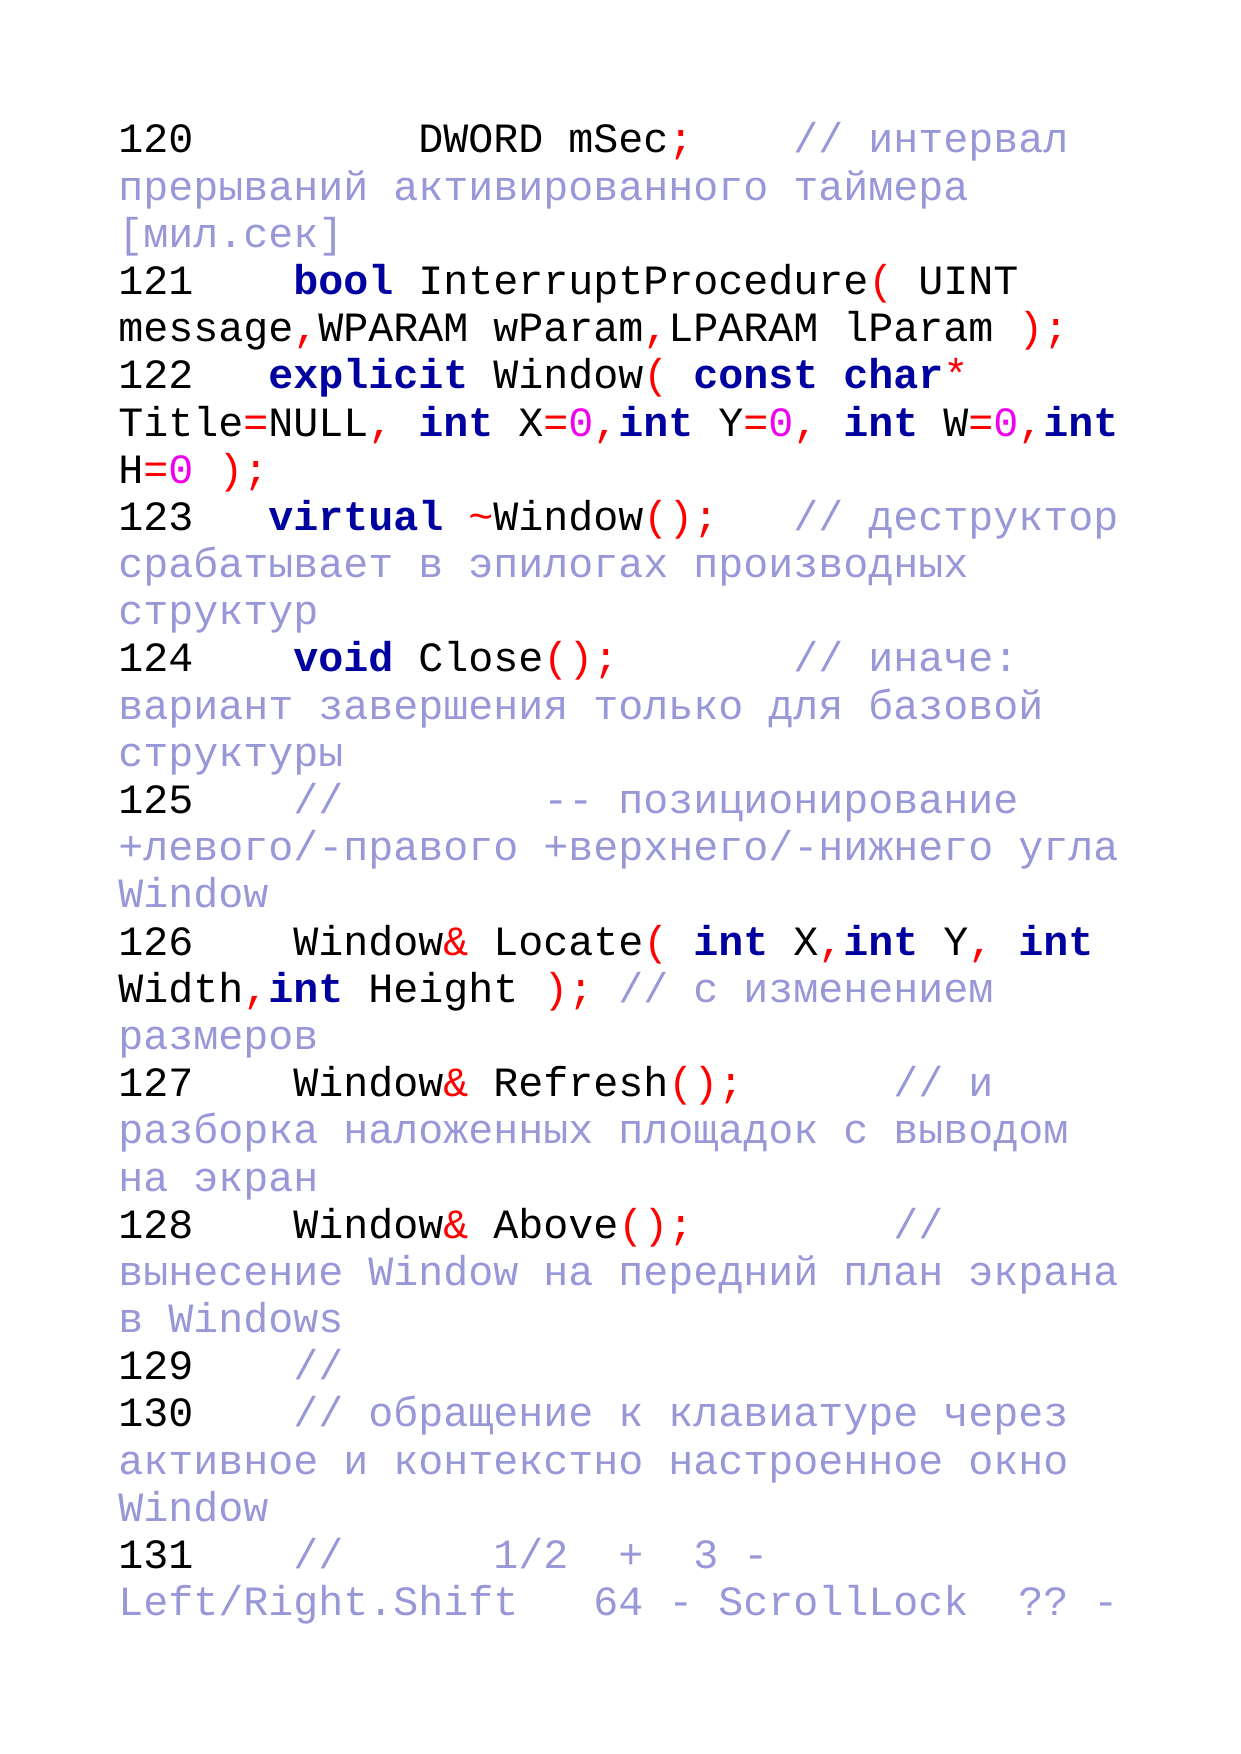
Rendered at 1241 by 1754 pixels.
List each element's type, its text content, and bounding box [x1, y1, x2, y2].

subtitle 121 bool InterruptProcedure( UINT message,WPARAM wParam,LPARAM lParam ); [868, 260, 918, 307]
subtitle 122 explicit Window( const char* Title=NULL, int X=0,int Y=0, int W=0,int H=0 ); [118, 354, 1122, 496]
subtitle 120 DWORD mSec; // интервал прерываний активированного таймера [мил.сек] [118, 118, 1122, 260]
subtitle 123 virtual ~Window(); // деструктор срабатывает в эпилогах производных структур [118, 496, 1122, 637]
subtitle 131 // 1/2 + 3 - Left/Right.Shift 64 - ScrollLock ?? [118, 1534, 1122, 1628]
subtitle 127 Window& Refresh(); // и разборка наложенных площадок c выводом на экран [118, 1062, 1122, 1203]
subtitle 130 // обращение к клавиатуре через активное и контекстно настроенное окно Window [118, 1392, 1122, 1534]
subtitle 129 // [118, 1345, 1122, 1392]
subtitle 128 Window& Above(); // вынесение Window на передний план экрана в Windows [118, 1203, 1122, 1345]
subtitle 125 // -- позиционирование +левого/-правого +верхнего/-нижнего угла Window [118, 779, 1122, 920]
subtitle 124 void Close(); // иначе: вариант завершения только для базовой структуры [118, 637, 1122, 779]
subtitle 121 bool InterruptProcedure( UINT message,WPARAM wParam,LPARAM lParam ); [118, 260, 418, 354]
subtitle 126 Window& Locate( int X,int Y, int Width,int Height ); // с изменением размеров [118, 920, 1122, 1062]
subtitle 121 bool InterruptProcedure( UINT message,WPARAM wParam,LPARAM lParam ); [1018, 260, 1122, 354]
